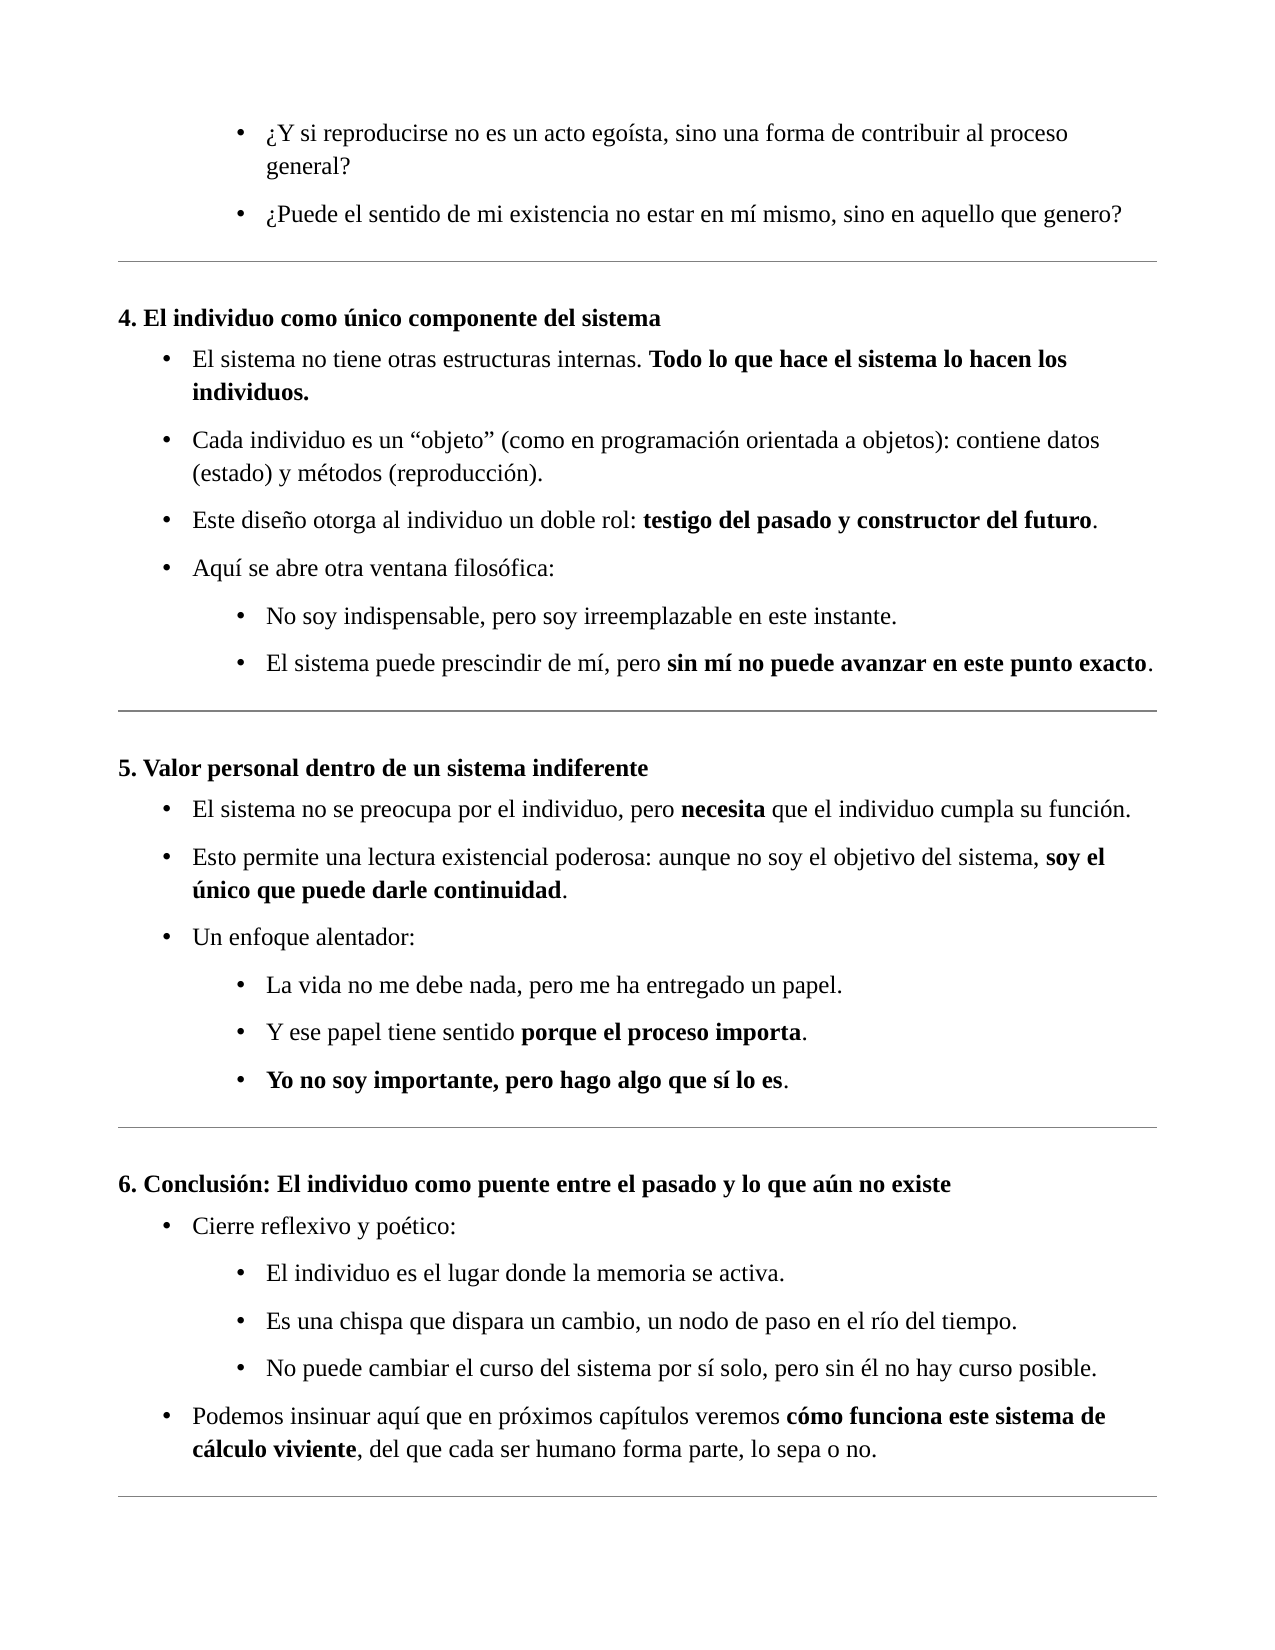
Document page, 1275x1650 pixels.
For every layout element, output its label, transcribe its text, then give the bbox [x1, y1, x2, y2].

list Yo no soy importante, pero hago algo que sí lo es. [236, 1065, 1157, 1094]
list No soy indispensable, pero soy irreemplazable en este instante. [236, 601, 1157, 629]
list El sistema no tiene otras estructuras internas. Todo lo que hace el sistema lo hacen los individuos. [162, 344, 1157, 406]
list Este diseño otorga al individuo un doble rol: testigo del pasado y constructor del futuro. [162, 506, 1157, 534]
subtitle 5. Valor personal dentro de un sistema indiferente [118, 753, 1157, 782]
list Podemos insinuar aquí que en próximos capítulos veremos cómo funciona este sistema de cálculo viviente, del que cada ser humano forma parte, lo sepa o no. [162, 1401, 1157, 1463]
subtitle 4. El individuo como único componente del sistema [118, 303, 1157, 332]
subtitle 6. Conclusión: El individuo como puente entre el pasado y lo que aún no existe [118, 1169, 1157, 1198]
list La vida no me debe nada, pero me ha entregado un papel. [236, 970, 1157, 999]
list No puede cambiar el curso del sistema por sí solo, pero sin él no hay curso posible. [236, 1353, 1157, 1382]
list Y ese papel tiene sentido porque el proceso importa. [236, 1017, 1157, 1046]
list Cierre reflexivo y poético: [162, 1211, 1157, 1239]
list Esto permite una lectura existencial poderosa: aunque no soy el objetivo del sistema, soy el único que puede darle continuidad. [162, 842, 1157, 903]
list El sistema no se preocupa por el individuo, pero necesita que el individuo cumpla su función. [162, 794, 1157, 823]
list Un enfoque alentador: [162, 922, 1157, 951]
list El sistema puede prescindir de mí, pero sin mí no puede avanzar en este punto exacto. [236, 648, 1157, 677]
list Es una chispa que dispara un cambio, un nodo de paso en el río del tiempo. [236, 1306, 1157, 1335]
list Aquí se abre otra ventana filosófica: [162, 553, 1157, 582]
list ¿Y si reproducirse no es un acto egoísta, sino una forma de contribuir al proceso general? [236, 118, 1157, 180]
list ¿Puede el sentido de mi existencia no estar en mí mismo, sino en aquello que genero? [236, 199, 1157, 227]
list Cada individuo es un “objeto” (como en programación orientada a objetos): contiene datos (estado) y métodos (reproducción). [162, 425, 1157, 487]
list El individuo es el lugar donde la memoria se activa. [236, 1258, 1157, 1287]
